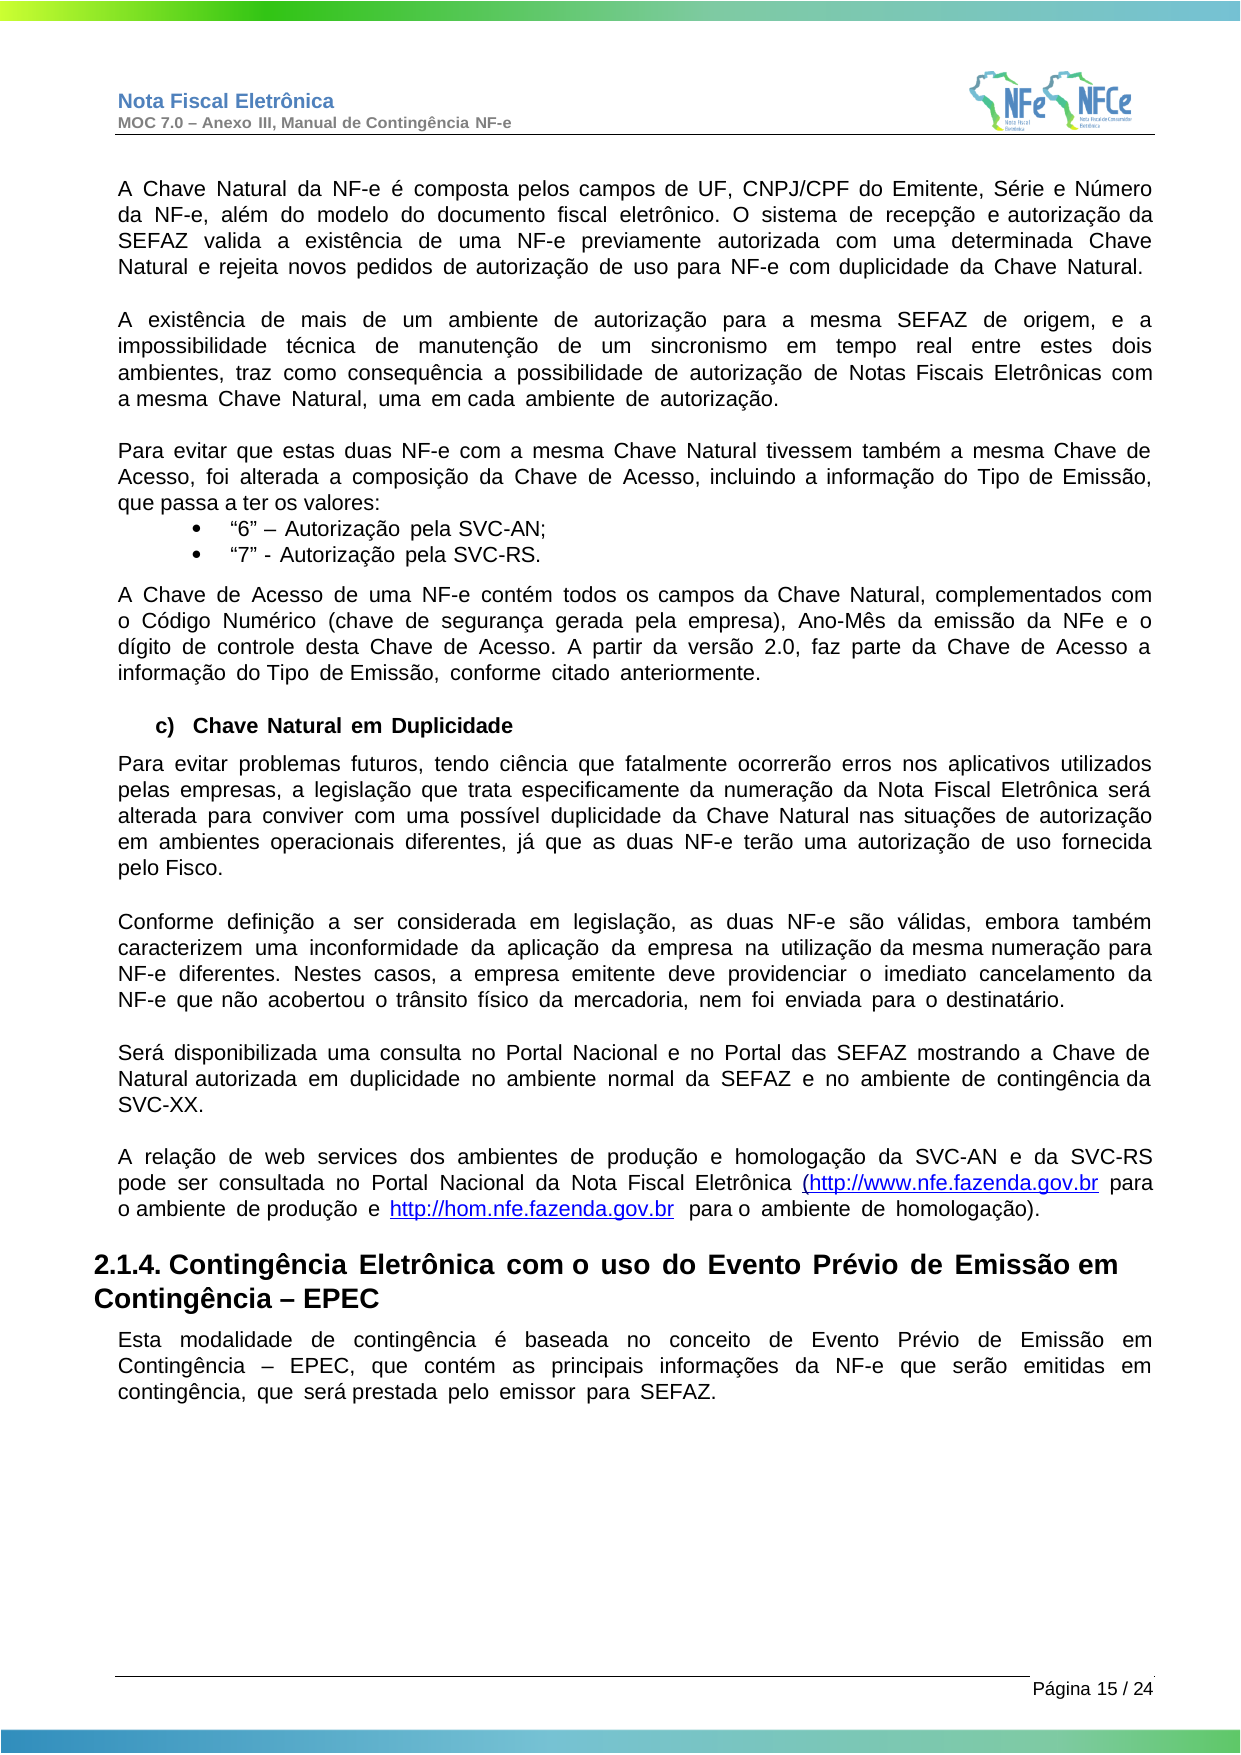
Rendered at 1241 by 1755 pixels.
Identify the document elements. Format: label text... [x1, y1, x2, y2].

text Para evitar problemas futuros, tendo ciência que fatalmente ocorrerão erros nos aplicativos utilizados pelas empresas, a legislação que trata especificamente da numeração da Nota Fiscal Eletrônica será alterada para conviver com uma possível duplicidade da Chave Natural nas situações de autorização em ambientes operacionais diferentes, já que as duas NF-e terão uma autorização de uso fornecida pelo Fisco. [118, 751, 1153, 880]
text A relação de web services dos ambientes de produção e homologação da SVC-AN e da SVC-RS pode ser consultada no Portal Nacional da Nota Fiscal Eletrônica (http://www.nfe.fazenda.gov.br para o ambiente de produção e http://hom.nfe.fazenda.gov.br para o ambiente de homologação). [118, 1144, 1153, 1221]
text A Chave Natural da NF-e é composta pelos campos de UF, CNPJ/CPF do Emitente, Série e Número da NF-e, além do modelo do documento fiscal eletrônico. O sistema de recepção e autorização da SEFAZ valida a existência de uma NF-e previamente autorizada com uma determinada Chave Natural e rejeita novos pedidos de autorização de uso para NF-e com duplicidade da Chave Natural. [118, 176, 1153, 279]
text Esta modalidade de contingência é baseada no conceito de Evento Prévio de Emissão em Contingência – EPEC, que contém as principais informações da NF-e que serão emitidas em contingência, que será prestada pelo emissor para SEFAZ. [118, 1327, 1153, 1404]
text Conforme definição a ser considerada em legislação, as duas NF-e são válidas, embora também caracterizem uma inconformidade da aplicação da empresa na utilização da mesma numeração para NF-e diferentes. Nestes casos, a empresa emitente deve providenciar o imediato cancelamento da NF-e que não acobertou o trânsito físico da mercadoria, nem foi enviada para o destinatário. [118, 909, 1153, 1012]
list “6” – Autorização pela SVC-AN; [193, 516, 1176, 541]
list “7” - Autorização pela SVC-RS. [193, 542, 1176, 567]
subtitle Contingência Eletrônica com o uso do Evento Prévio de Emissão em Contingência – EPEC [94, 1248, 1152, 1314]
text A Chave de Acesso de uma NF-e contém todos os campos da Chave Natural, complementados com o Código Numérico (chave de segurança gerada pela empresa), Ano-Mês da emissão da NFe e o dígito de controle desta Chave de Acesso. A partir da versão 2.0, faz parte da Chave de Acesso a informação do Tipo de Emissão, conforme citado anteriormente. [118, 582, 1153, 685]
text A existência de mais de um ambiente de autorização para a mesma SEFAZ de origem, e a impossibilidade técnica de manutenção de um sincronismo em tempo real entre estes dois ambientes, traz como consequência a possibilidade de autorização de Notas Fiscais Eletrônicas com a mesma Chave Natural, uma em cada ambiente de autorização. [118, 306, 1153, 411]
text Para evitar que estas duas NF-e com a mesma Chave Natural tivessem também a mesma Chave de Acesso, foi alterada a composição da Chave de Acesso, incluindo a informação do Tipo de Emissão, que passa a ter os valores: [118, 438, 1153, 515]
subtitle Chave Natural em Duplicidade [155, 712, 1176, 738]
text Será disponibilizada uma consulta no Portal Nacional e no Portal das SEFAZ mostrando a Chave de Natural autorizada em duplicidade no ambiente normal da SEFAZ e no ambiente de contingência da SVC-XX. [118, 1039, 1152, 1117]
